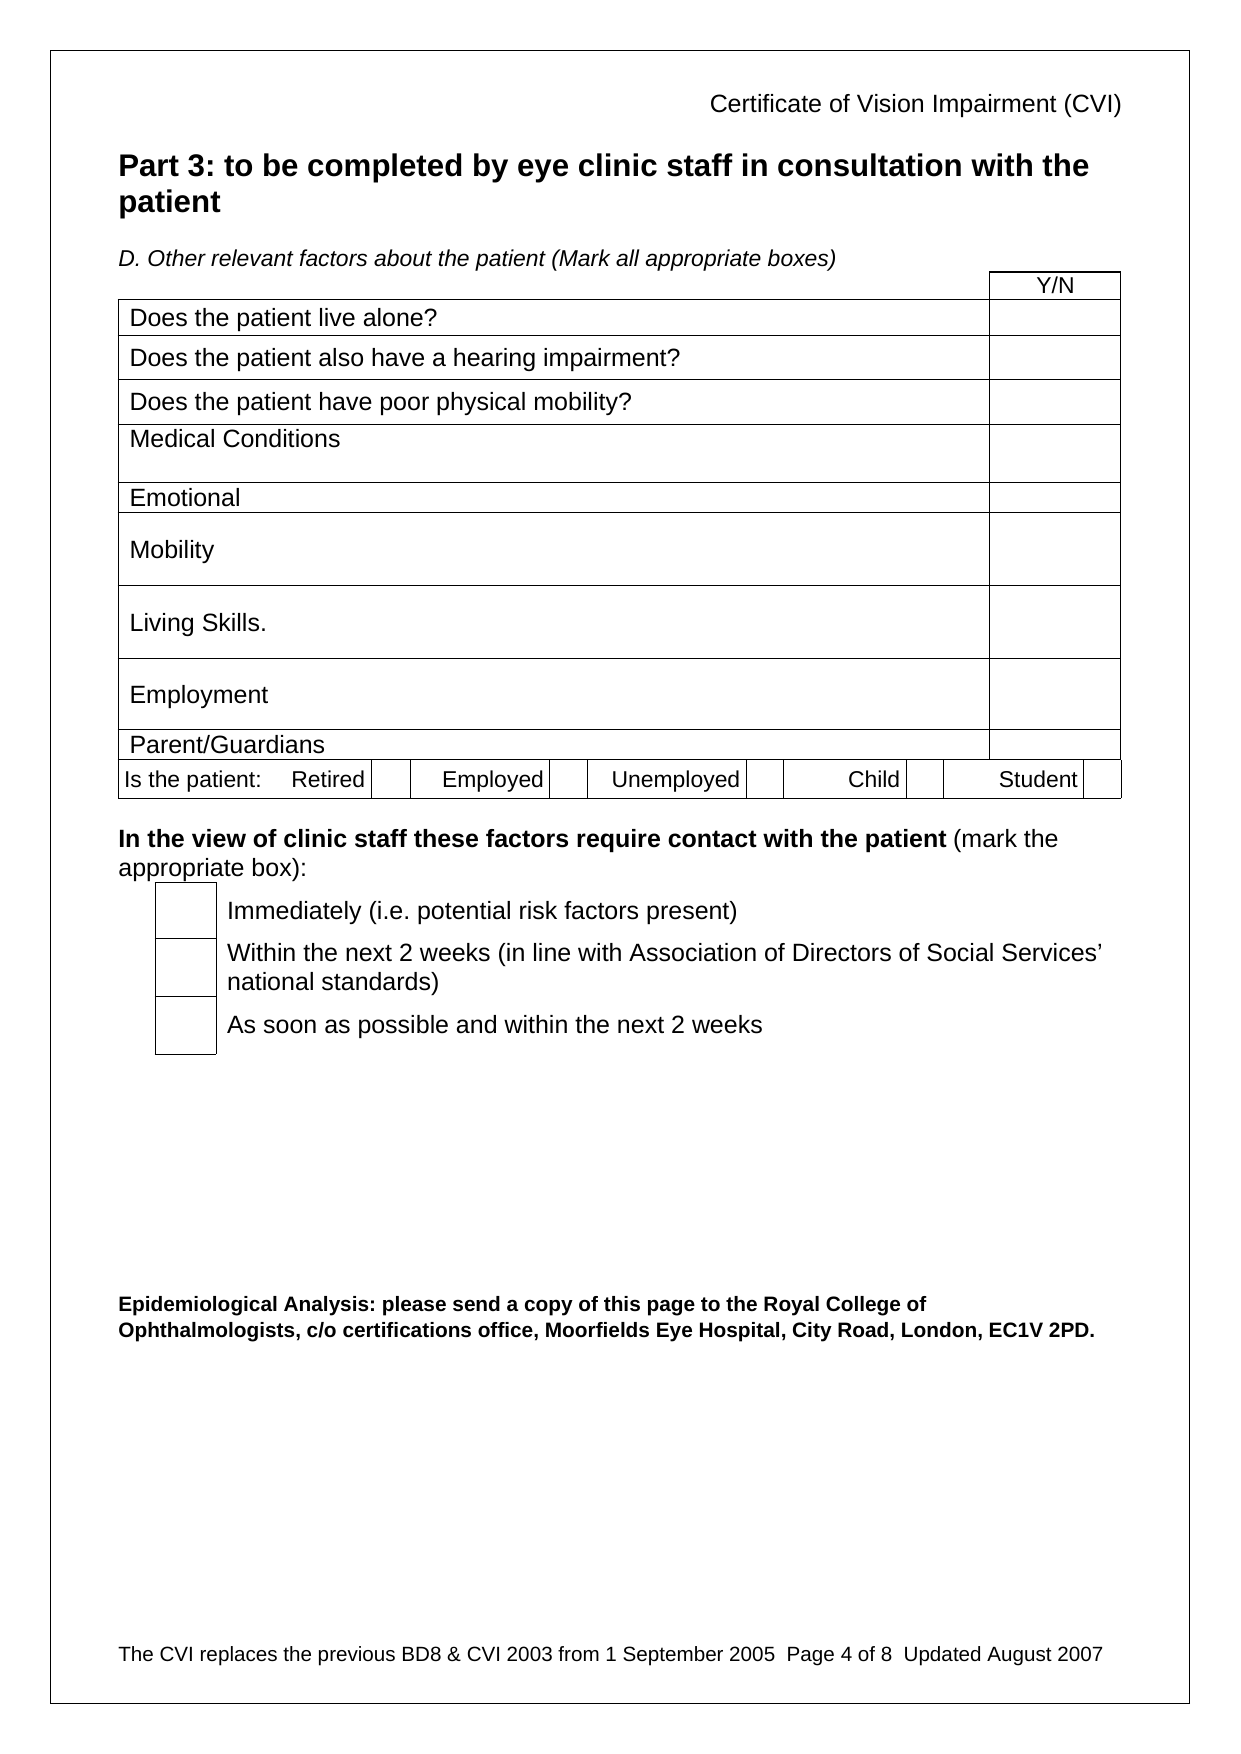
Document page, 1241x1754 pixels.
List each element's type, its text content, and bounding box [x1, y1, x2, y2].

table_cell Within the next 2 weeks (in line with Association of Directors of Social Services’ national standards) [217, 938, 1119, 996]
table_cell [990, 659, 1120, 729]
table_cell Does the patient also have a hearing impairment? [119, 336, 989, 378]
table_header Employed [411, 760, 549, 798]
table_cell [990, 380, 1120, 423]
table_cell Mobility [119, 513, 989, 585]
table_cell Parent/Guardians [119, 730, 989, 759]
table_cell [156, 997, 216, 1054]
table_cell Living Skills. [119, 586, 989, 658]
table_cell [156, 939, 216, 996]
text In the view of clinic staff these factors require contact with the patient (mark the appropriate box): [118, 824, 1122, 882]
table_cell [990, 513, 1120, 585]
table_cell Employment [119, 659, 989, 729]
table_cell Medical Conditions [119, 425, 989, 482]
table_cell Does the patient have poor physical mobility? [119, 380, 989, 423]
table_cell [990, 730, 1120, 759]
table_header [118, 271, 989, 299]
text Part 3: to be completed by eye clinic staff in consultation with the patient [118, 147, 1122, 219]
table_header Is the patient: [119, 760, 277, 798]
table_cell [990, 483, 1120, 512]
table_header Y/N [990, 273, 1120, 299]
text Epidemiological Analysis: please send a copy of this page to the Royal College of Ophthalmologists, c/o certifications office, Moorfields Eye Hospital, City Road, London, EC1V 2PD. [118, 1291, 1112, 1342]
table_header Retired [277, 760, 371, 798]
table_header [1084, 760, 1121, 798]
table_header Immediately (i.e. potential risk factors present) [217, 882, 1119, 938]
table_cell Does the patient live alone? [119, 300, 989, 335]
table_cell [990, 586, 1120, 658]
table_header [550, 760, 587, 798]
text D. Other relevant factors about the patient (Mark all appropriate boxes) [118, 245, 1122, 271]
table_cell [990, 336, 1120, 378]
table_cell As soon as possible and within the next 2 weeks [217, 996, 1119, 1054]
table_cell Emotional [119, 483, 989, 512]
table_header [907, 760, 943, 798]
table_header Student [944, 760, 1083, 798]
table_header [747, 760, 783, 798]
table_header [156, 883, 216, 938]
table_cell [990, 425, 1120, 482]
table_header [372, 760, 410, 798]
table_header Unemployed [588, 760, 746, 798]
table_cell [990, 300, 1120, 335]
table_header Child [784, 760, 906, 798]
